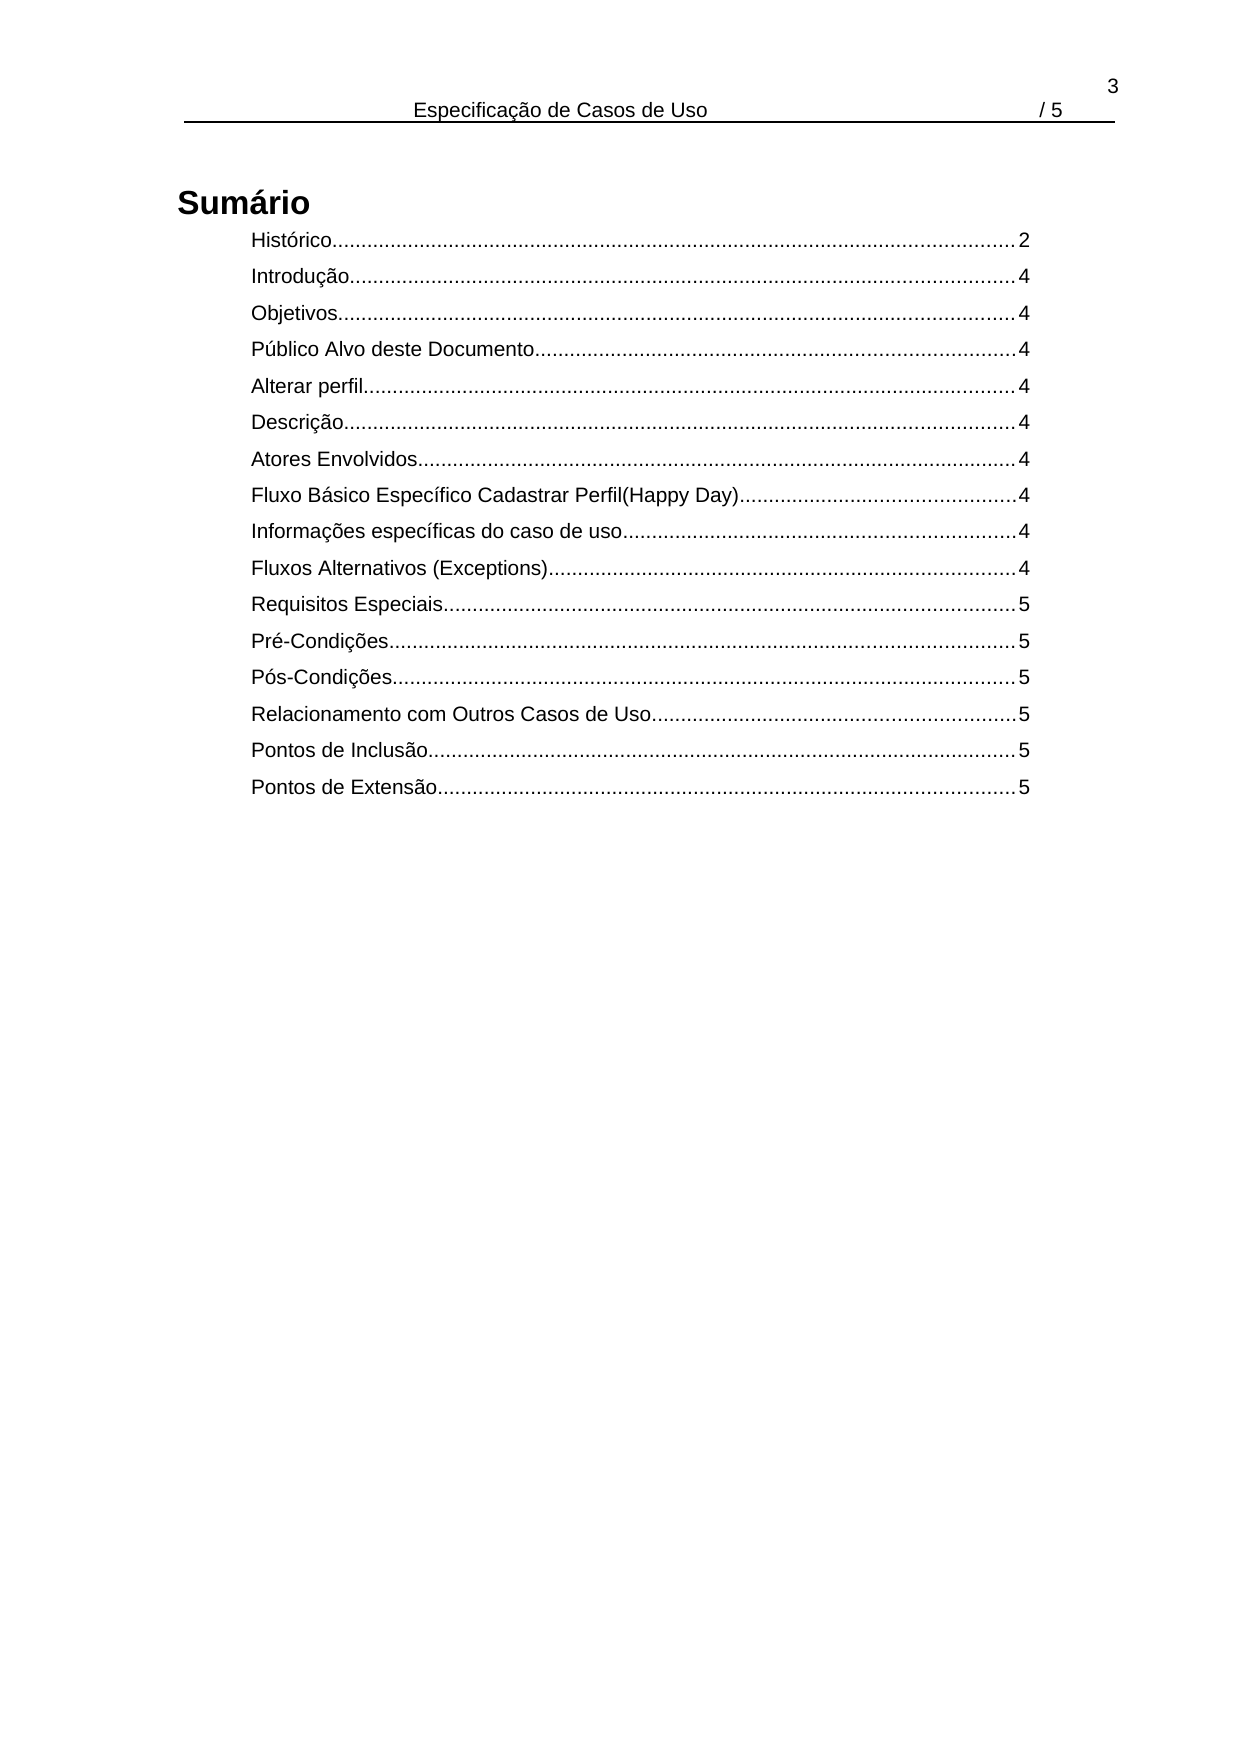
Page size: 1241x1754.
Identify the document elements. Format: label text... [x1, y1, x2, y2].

text Público Alvo deste Documento 4 [177, 337, 1104, 361]
text Introdução 4 [177, 264, 1104, 288]
text Relacionamento com Outros Casos de Uso 5 [177, 702, 1104, 726]
text Pós-Condições 5 [177, 665, 1104, 689]
text Pré-Condições 5 [177, 629, 1104, 653]
text Objetivos 4 [177, 301, 1104, 324]
text Alterar perfil 4 [177, 373, 1104, 397]
text Descrição 4 [177, 410, 1104, 434]
text Histórico 2 [177, 228, 1104, 252]
text Atores Envolvidos 4 [177, 446, 1104, 470]
text Pontos de Extensão 5 [177, 774, 1104, 798]
text Requisitos Especiais 5 [177, 592, 1104, 616]
text Pontos de Inclusão 5 [177, 738, 1104, 762]
text Fluxo Básico Específico Cadastrar Perfil(Happy Day) 4 [177, 483, 1104, 507]
text Fluxos Alternativos (Exceptions) 4 [177, 556, 1104, 580]
text Informações específicas do caso de uso 4 [177, 519, 1104, 543]
subtitle Sumário [177, 183, 1104, 221]
